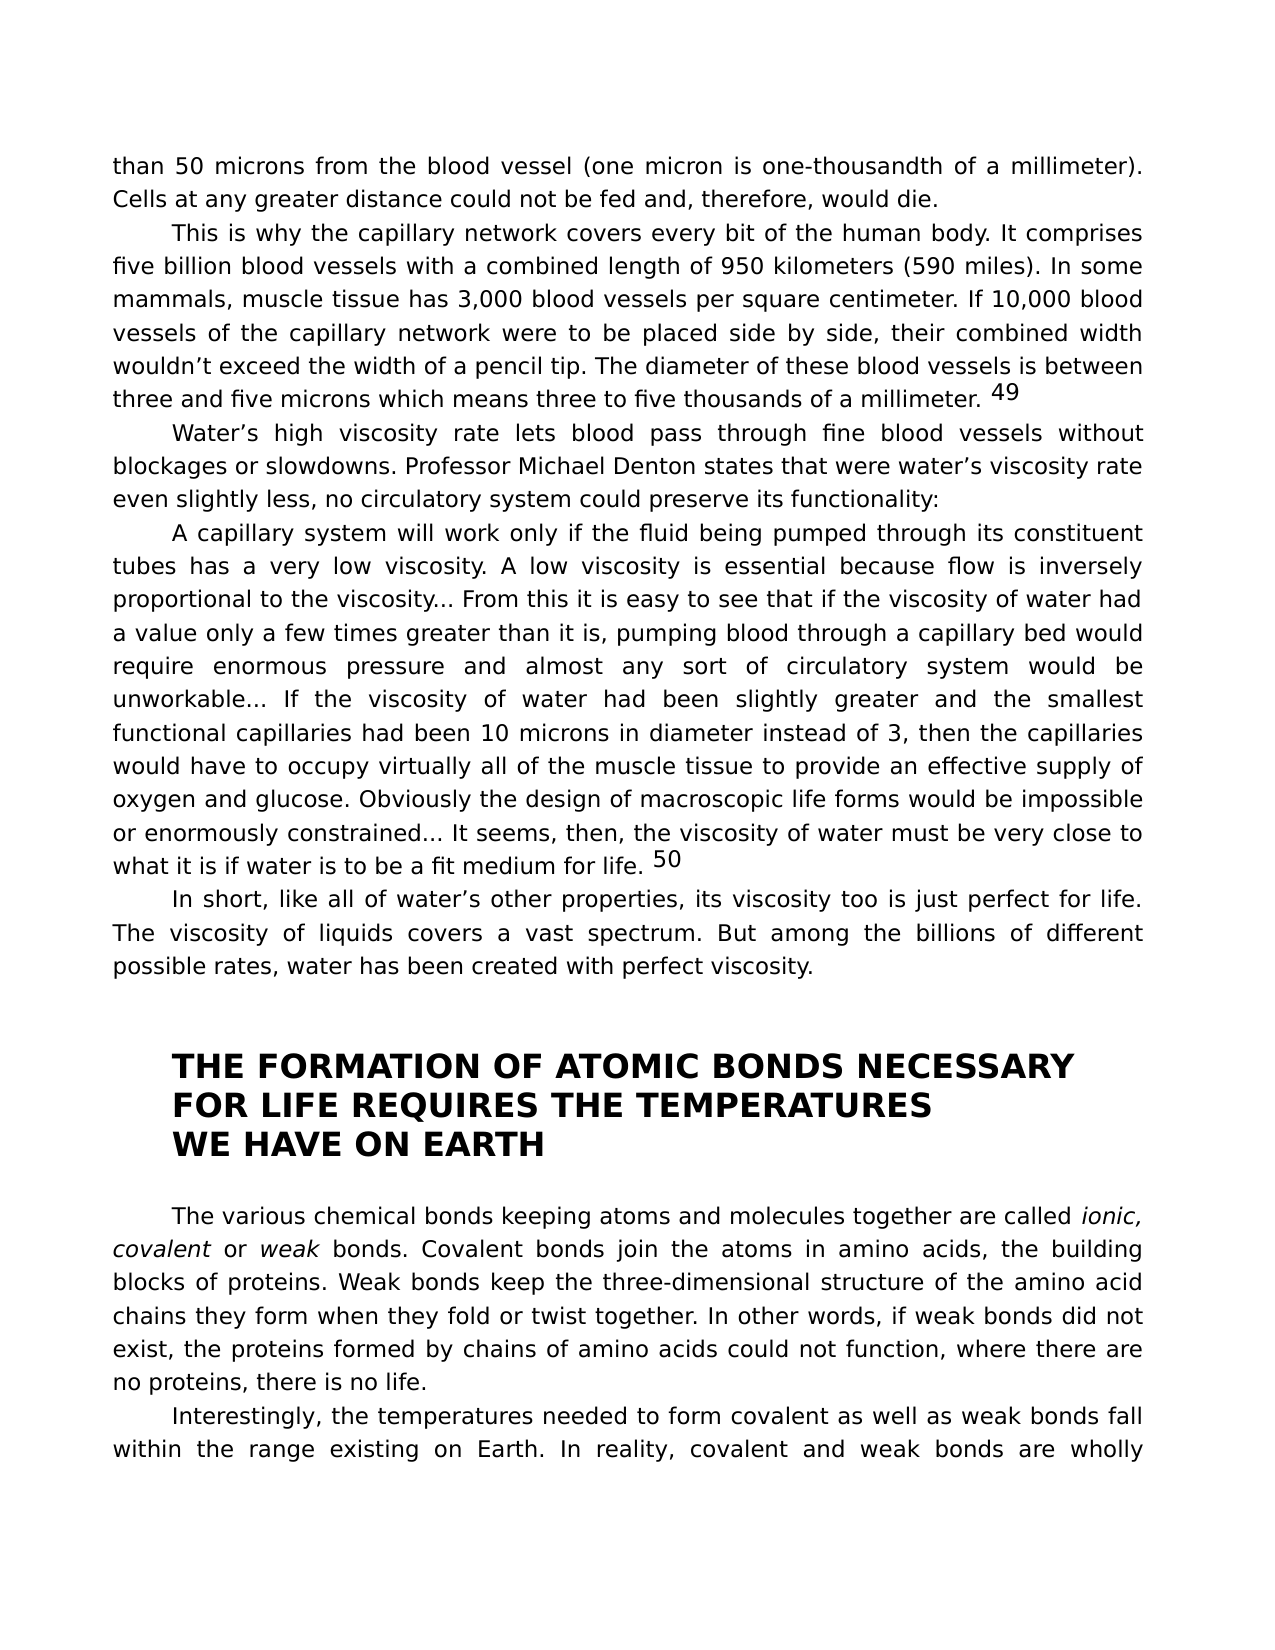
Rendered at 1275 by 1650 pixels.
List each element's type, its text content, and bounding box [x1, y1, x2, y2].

text The various chemical bonds keeping atoms and molecules together are called ionic, covalent or weak bonds. Covalent bonds join the atoms in amino acids, the building blocks of proteins. Weak bonds keep the three-dimensional structure of the amino acid chains they form when they fold or twist together. In other words, if weak bonds did not exist, the proteins formed by chains of amino acids could not function, where there are no proteins, there is no life. [112, 1197, 1145, 1397]
subtitle FOR LIFE REQUIRES THE TEMPERATURES [112, 1086, 1145, 1125]
text than 50 microns from the blood vessel (one micron is one-thousandth of a millimeter). Cells at any greater distance could not be fed and, therefore, would die. [112, 148, 1145, 214]
text A capillary system will work only if the fluid being pumped through its constituent tubes has a very low viscosity. A low viscosity is essential because flow is inversely proportional to the viscosity... From this it is easy to see that if the viscosity of water had a value only a few times greater than it is, pumping blood through a capillary bed would require enormous pressure and almost any sort of circulatory system would be unworkable... If the viscosity of water had been slightly greater and the smallest functional capillaries had been 10 microns in diameter instead of 3, then the capillaries would have to occupy virtually all of the muscle tissue to provide an effective supply of oxygen and glucose. Obviously the design of macroscopic life forms would be impossible or enormously constrained... It seems, then, the viscosity of water must be very close to what it is if water is to be a fit medium for life. 50 [112, 514, 1145, 881]
text Interestingly, the temperatures needed to form covalent as well as weak bonds fall within the range existing on Earth. In reality, covalent and weak bonds are wholly [112, 1397, 1145, 1464]
text In short, like all of water’s other properties, its viscosity too is just perfect for life. The viscosity of liquids covers a vast spectrum. But among the billions of different possible rates, water has been created with perfect viscosity. [112, 881, 1145, 981]
text This is why the capillary network covers every bit of the human body. It comprises five billion blood vessels with a combined length of 950 kilometers (590 miles). In some mammals, muscle tissue has 3,000 blood vessels per square centimeter. If 10,000 blood vessels of the capillary network were to be placed side by side, their combined width wouldn’t exceed the width of a pencil tip. The diameter of these blood vessels is between three and five microns which means three to five thousands of a millimeter. 49 [112, 214, 1145, 414]
subtitle WE HAVE ON EARTH [112, 1125, 1145, 1164]
text Water’s high viscosity rate lets blood pass through fine blood vessels without blockages or slowdowns. Professor Michael Denton states that were water’s viscosity rate even slightly less, no circulatory system could preserve its functionality: [112, 414, 1145, 514]
subtitle THE FORMATION OF ATOMIC BONDS NECESSARY [112, 1048, 1145, 1086]
